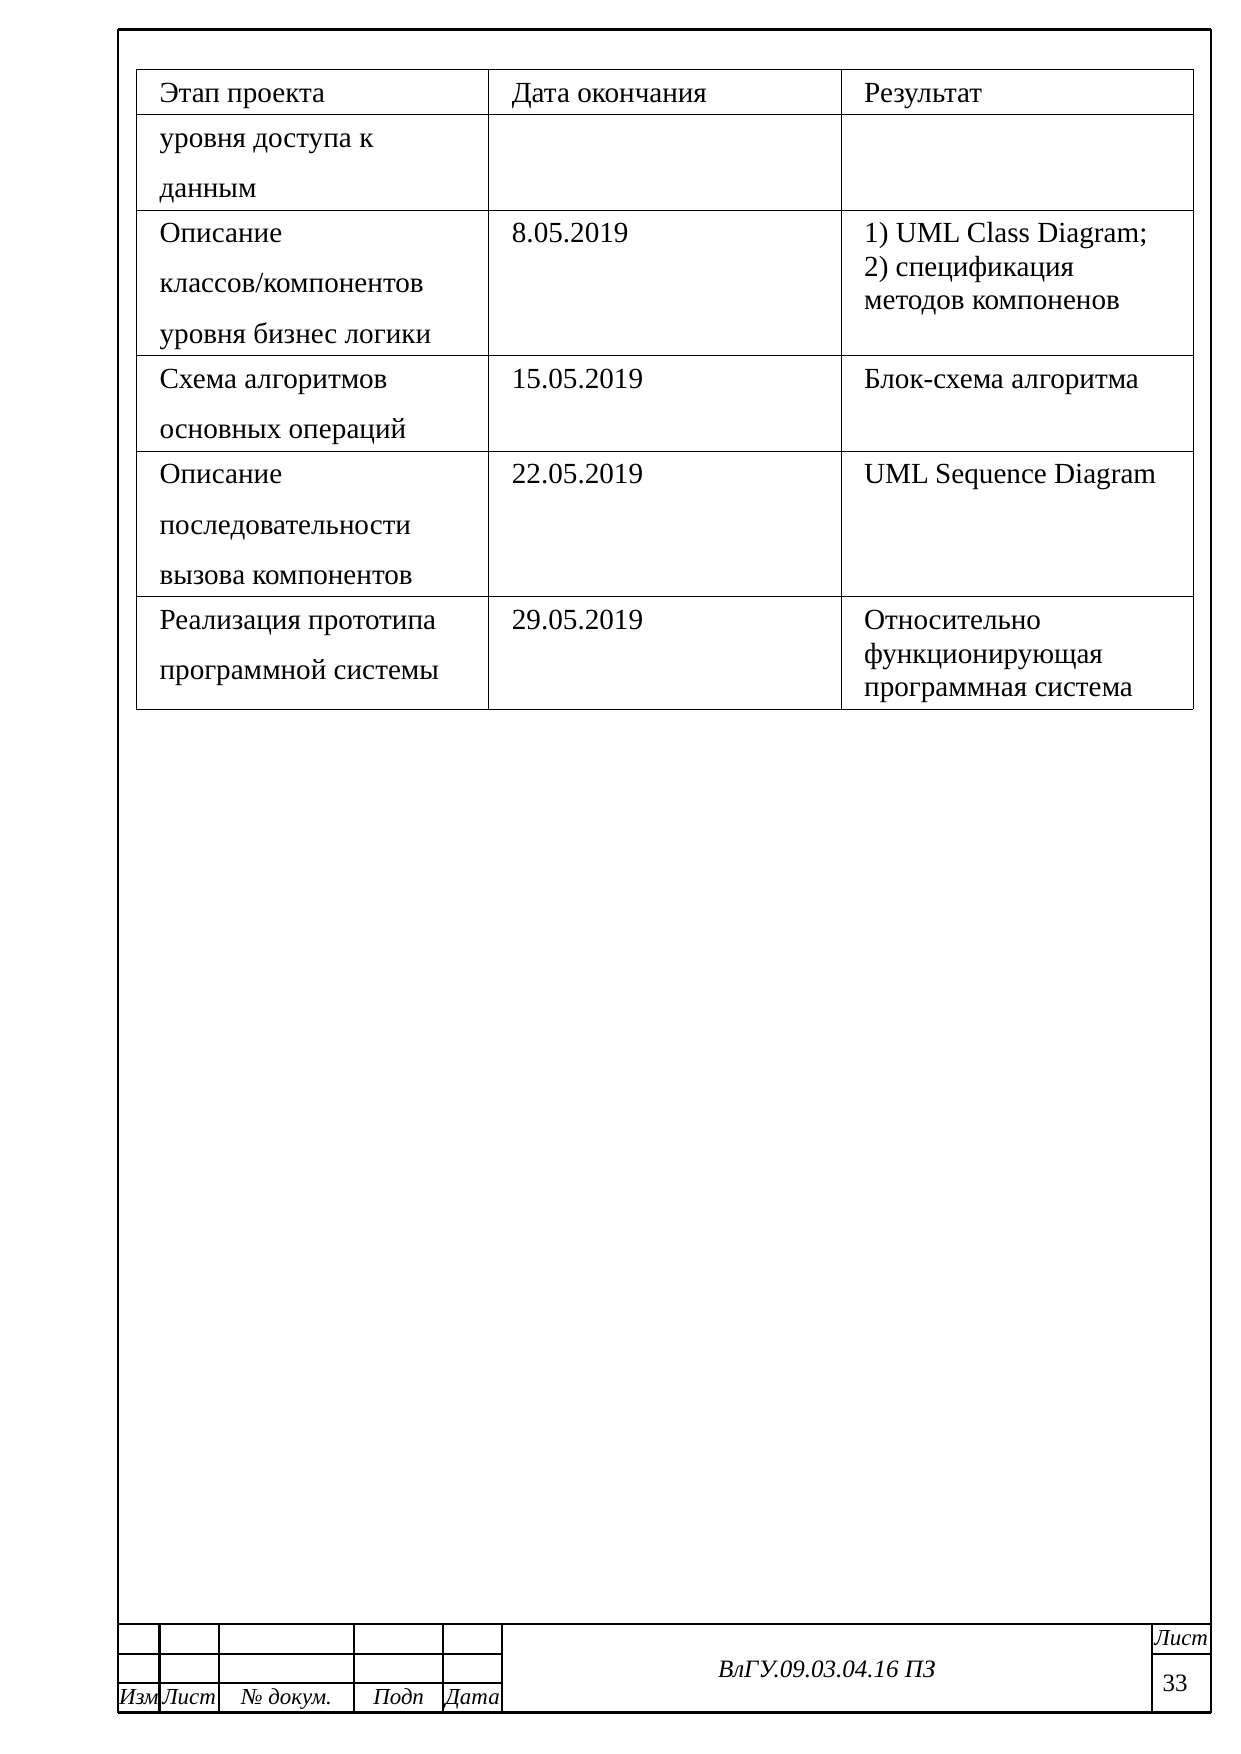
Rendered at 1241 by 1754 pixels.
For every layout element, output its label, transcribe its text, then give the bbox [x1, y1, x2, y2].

table_cell Описание классов/компонентов уровня бизнес логики [137, 211, 488, 355]
table_cell Блок-схема алгоритма [842, 356, 1193, 451]
table_cell UML Sequence Diagram [842, 452, 1193, 596]
table_cell Относительно функционирующая программная система [842, 597, 1193, 708]
table_cell 8.05.2019 [489, 211, 841, 355]
table_cell 22.05.2019 [489, 452, 841, 596]
table_cell 29.05.2019 [489, 597, 841, 708]
table_header Дата окончания [489, 70, 841, 114]
table_cell Схема алгоритмов основных операций [137, 356, 488, 451]
table_cell 15.05.2019 [489, 356, 841, 451]
table_header Этап проекта [137, 70, 488, 114]
table_cell Реализация прототипа программной системы [137, 597, 488, 708]
table_cell 1) UML Class Diagram; 2) спецификация методов компоненов [842, 211, 1193, 355]
table_cell [489, 115, 841, 209]
table_cell уровня доступа к данным [137, 115, 488, 209]
table_header Результат [842, 70, 1193, 114]
table_cell [842, 115, 1193, 209]
table_cell Описание последовательности вызова компонентов [137, 452, 488, 596]
